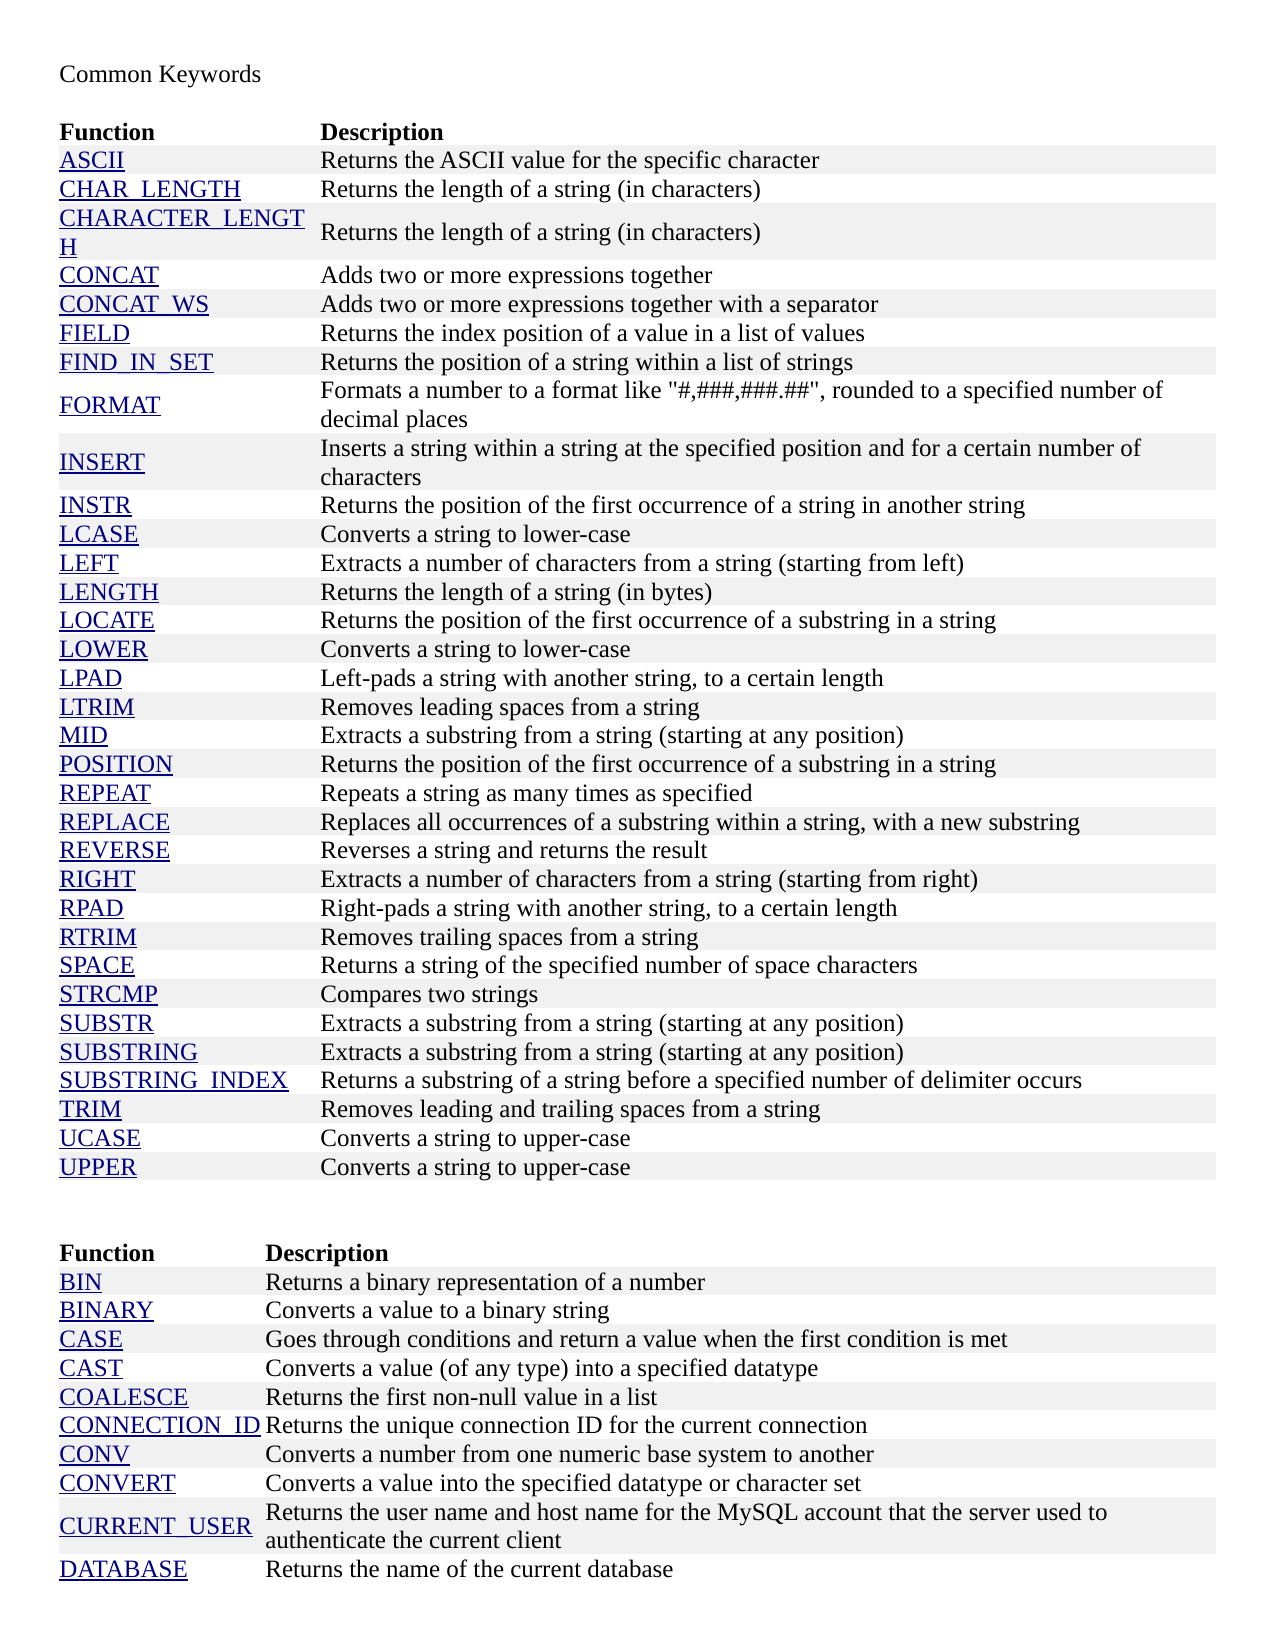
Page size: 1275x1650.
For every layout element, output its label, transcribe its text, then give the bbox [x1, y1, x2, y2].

table_cell ASCII [59, 145, 320, 174]
table_cell Extracts a substring from a string (starting at any position) [320, 720, 1216, 749]
table_cell Returns a substring of a string before a specified number of delimiter occurs [320, 1065, 1216, 1094]
table_cell Converts a string to lower-case [320, 634, 1216, 663]
table_cell Returns the ASCII value for the specific character [320, 145, 1216, 174]
table_cell Returns a binary representation of a number [265, 1267, 1216, 1295]
table_cell Converts a number from one numeric base system to another [265, 1439, 1216, 1468]
table_cell CHAR_LENGTH [59, 174, 320, 203]
table_cell Adds two or more expressions together with a separator [320, 289, 1216, 318]
table_cell INSERT [59, 433, 320, 490]
table_cell CURRENT_USER [59, 1497, 265, 1554]
table_cell Converts a value (of any type) into a specified datatype [265, 1353, 1216, 1382]
table_cell Repeats a string as many times as specified [320, 778, 1216, 807]
table_cell BIN [59, 1267, 265, 1295]
table_cell CONCAT_WS [59, 289, 320, 318]
table_cell CONCAT [59, 260, 320, 289]
table_cell Returns the length of a string (in characters) [320, 174, 1216, 203]
table_cell Converts a string to upper-case [320, 1123, 1216, 1152]
table_cell Extracts a substring from a string (starting at any position) [320, 1008, 1216, 1037]
table_cell REVERSE [59, 835, 320, 864]
table_cell Removes leading spaces from a string [320, 692, 1216, 720]
table_cell CAST [59, 1353, 265, 1382]
table_cell Converts a value into the specified datatype or character set [265, 1468, 1216, 1497]
table_cell Inserts a string within a string at the specified position and for a certain number of characters [320, 433, 1216, 490]
table_cell LPAD [59, 663, 320, 692]
table_cell CONV [59, 1439, 265, 1468]
table_cell FORMAT [59, 375, 320, 433]
table_cell SUBSTRING_INDEX [59, 1065, 320, 1094]
table_cell SUBSTRING [59, 1037, 320, 1065]
table_cell INSTR [59, 490, 320, 519]
table_cell REPEAT [59, 778, 320, 807]
table_cell CHARACTER_LENGTH [59, 203, 320, 260]
table_cell LOCATE [59, 605, 320, 634]
table_header Function [59, 1238, 265, 1267]
table_cell DATABASE [59, 1554, 265, 1583]
table_cell LENGTH [59, 577, 320, 605]
table_cell Extracts a substring from a string (starting at any position) [320, 1037, 1216, 1065]
table_cell Returns the name of the current database [265, 1554, 1216, 1583]
table_cell Converts a string to lower-case [320, 519, 1216, 548]
table_header Description [265, 1238, 1216, 1267]
table_cell Adds two or more expressions together [320, 260, 1216, 289]
table_header Description [320, 117, 1216, 145]
table_cell MID [59, 720, 320, 749]
table_cell Returns the length of a string (in bytes) [320, 577, 1216, 605]
table_cell LTRIM [59, 692, 320, 720]
table_cell Returns the length of a string (in characters) [320, 203, 1216, 260]
table_cell Removes trailing spaces from a string [320, 922, 1216, 950]
table_cell Reverses a string and returns the result [320, 835, 1216, 864]
table_cell Compares two strings [320, 979, 1216, 1008]
table_cell CONNECTION_ID [59, 1410, 265, 1439]
table_cell Returns a string of the specified number of space characters [320, 950, 1216, 979]
table_header Function [59, 117, 320, 145]
table_cell Converts a value to a binary string [265, 1295, 1216, 1324]
table_cell Returns the position of the first occurrence of a string in another string [320, 490, 1216, 519]
table_cell Right-pads a string with another string, to a certain length [320, 893, 1216, 922]
table_cell FIND_IN_SET [59, 347, 320, 375]
table_cell REPLACE [59, 807, 320, 835]
table_cell UPPER [59, 1152, 320, 1180]
table_cell Goes through conditions and return a value when the first condition is met [265, 1324, 1216, 1353]
table_cell POSITION [59, 749, 320, 778]
table_cell Removes leading and trailing spaces from a string [320, 1094, 1216, 1123]
table_cell LOWER [59, 634, 320, 663]
table_cell Returns the index position of a value in a list of values [320, 318, 1216, 347]
table_cell Extracts a number of characters from a string (starting from left) [320, 548, 1216, 577]
table_cell Returns the position of the first occurrence of a substring in a string [320, 605, 1216, 634]
table_cell RTRIM [59, 922, 320, 950]
table_cell COALESCE [59, 1382, 265, 1410]
table_cell Returns the position of a string within a list of strings [320, 347, 1216, 375]
table_cell LCASE [59, 519, 320, 548]
table_cell UCASE [59, 1123, 320, 1152]
table_cell RIGHT [59, 864, 320, 893]
table_cell SUBSTR [59, 1008, 320, 1037]
table_cell FIELD [59, 318, 320, 347]
text Common Keywords [59, 59, 1216, 88]
table_cell STRCMP [59, 979, 320, 1008]
table_cell Left-pads a string with another string, to a certain length [320, 663, 1216, 692]
table_cell Extracts a number of characters from a string (starting from right) [320, 864, 1216, 893]
table_cell CASE [59, 1324, 265, 1353]
table_cell TRIM [59, 1094, 320, 1123]
table_cell BINARY [59, 1295, 265, 1324]
table_cell LEFT [59, 548, 320, 577]
table_cell Returns the first non-null value in a list [265, 1382, 1216, 1410]
table_cell RPAD [59, 893, 320, 922]
table_cell Returns the unique connection ID for the current connection [265, 1410, 1216, 1439]
table_cell CONVERT [59, 1468, 265, 1497]
table_cell Converts a string to upper-case [320, 1152, 1216, 1180]
table_cell Formats a number to a format like "#,###,###.##", rounded to a specified number of decimal places [320, 375, 1216, 433]
table_cell Returns the user name and host name for the MySQL account that the server used to authenticate the current client [265, 1497, 1216, 1554]
table_cell Returns the position of the first occurrence of a substring in a string [320, 749, 1216, 778]
table_cell SPACE [59, 950, 320, 979]
table_cell Replaces all occurrences of a substring within a string, with a new substring [320, 807, 1216, 835]
